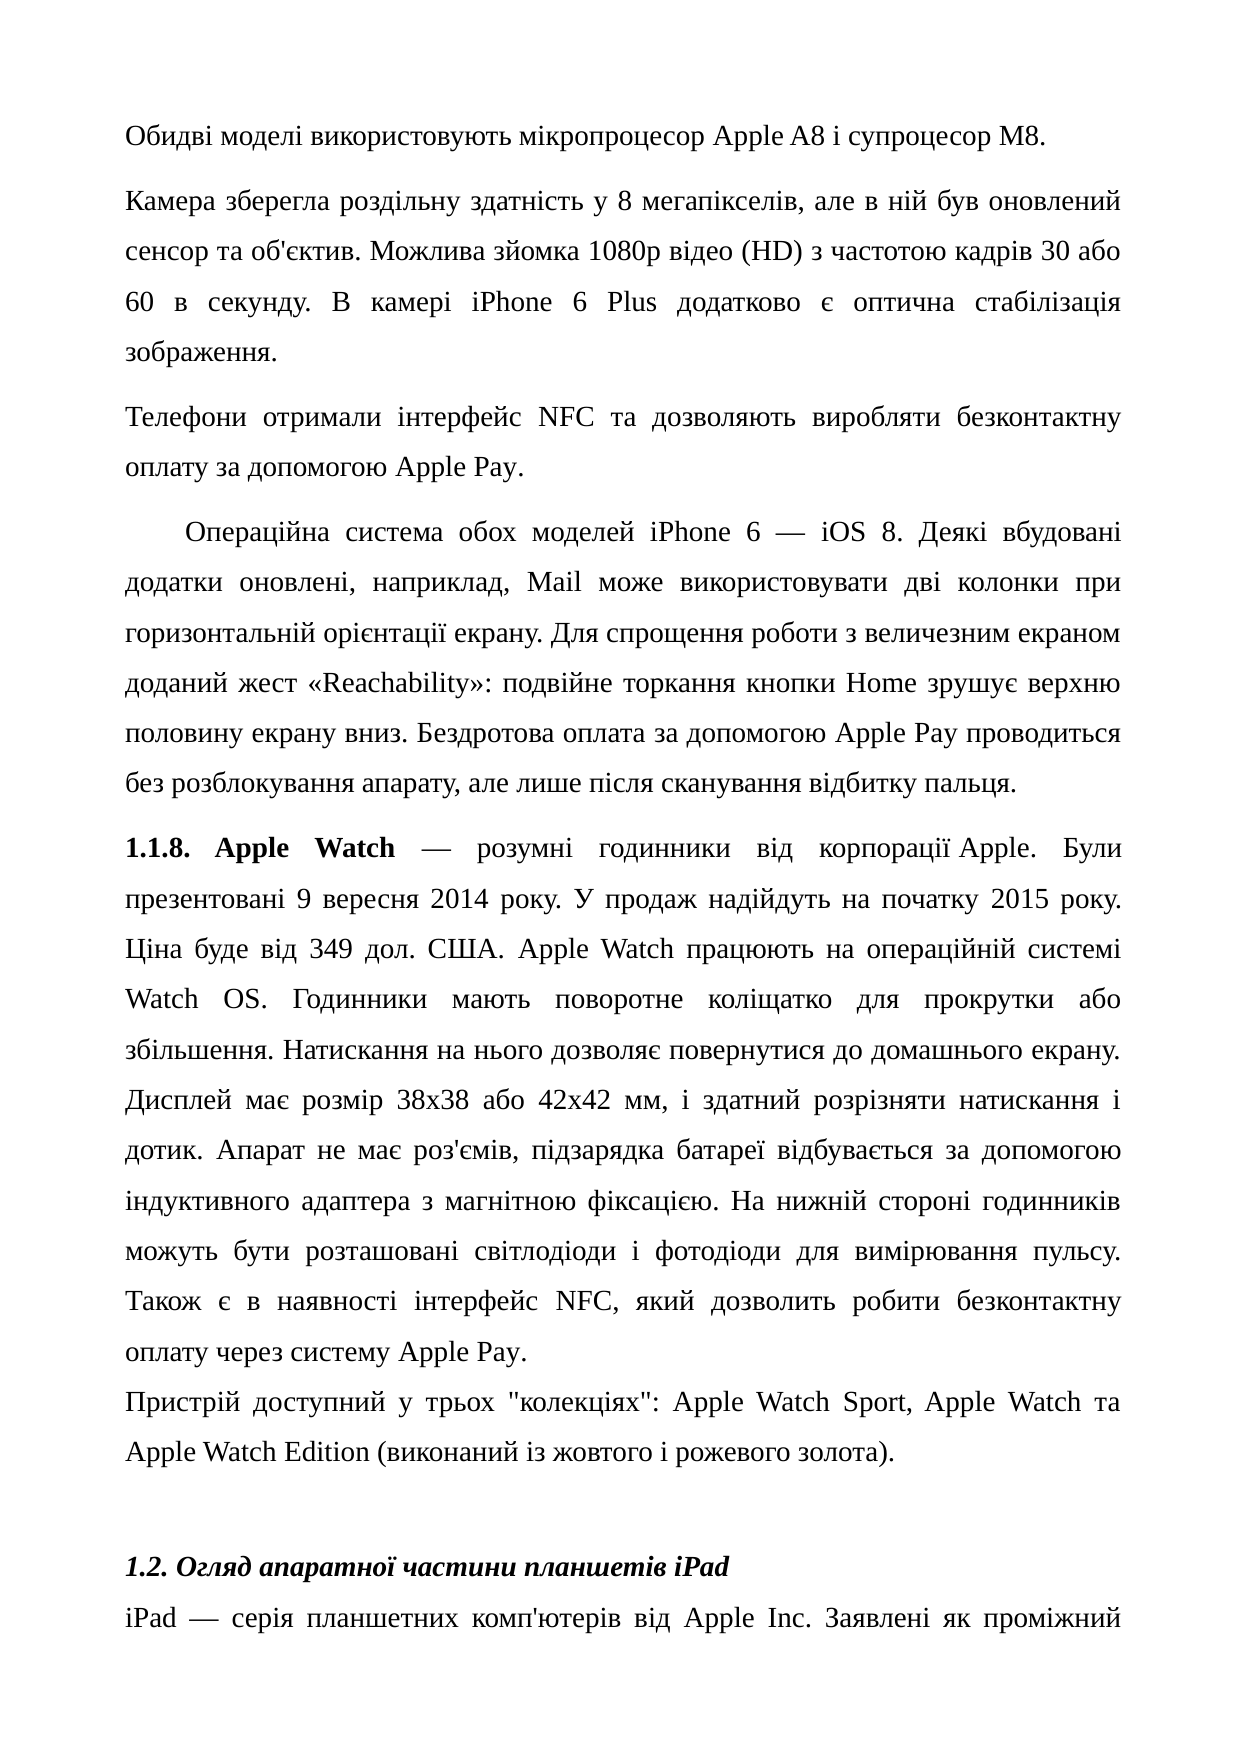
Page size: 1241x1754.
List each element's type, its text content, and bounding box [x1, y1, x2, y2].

text 1.1.8. Apple Watch — розумні годинники від корпорації Apple. Були презентовані 9 вересня 2014 року. У продаж надійдуть на початку 2015 року. Ціна буде від 349 дол. США. Apple Watch працюють на операційній системі Watch OS. Годинники мають поворотне коліщатко для прокрутки або збільшення. Натискання на нього дозволяє повернутися до домашнього екрану. Дисплей має розмір 38х38 або 42х42 мм, і здатний розрізняти натискання і дотик. Апарат не має роз'ємів, підзарядка батареї відбувається за допомогою індуктивного адаптера з магнітною фіксацією. На нижній стороні годинників можуть бути розташовані світлодіоди і фотодіоди для вимірювання пульсу. Також є в наявності інтерфейс NFC, який дозволить робити безконтактну оплату через систему Apple Pay. [125, 831, 1122, 1367]
text iPad — серія планшетних комп'ютерів від Apple Inc. Заявлені як проміжний [125, 1600, 1122, 1633]
text Телефони отримали інтерфейс NFC та дозволяють виробляти безконтактну оплату за допомогою Apple Pay. [125, 399, 1122, 483]
text Пристрій доступний у трьох "колекціях": Apple Watch Sport, Apple Watch та Apple Watch Edition (виконаний із жовтого і рожевого золота). [125, 1384, 1122, 1468]
text Камера зберегла роздільну здатність у 8 мегапікселів, але в ній був оновлений сенсор та об'єктив. Можлива зйомка 1080p відео (HD) з частотою кадрів 30 або 60 в секунду. В камері iPhone 6 Plus додатково є оптична стабілізація зображення. [125, 183, 1122, 367]
text Операційна система обох моделей iPhone 6 — iOS 8. Деякі вбудовані додатки оновлені, наприклад, Mail може використовувати дві колонки при горизонтальній орієнтації екрану. Для спрощення роботи з величезним екраном доданий жест «Reachability»: подвійне торкання кнопки Home зрушує верхню половину екрану вниз. Бездротова оплата за допомогою Apple Pay проводиться без розблокування апарату, але лише після сканування відбитку пальця. [125, 514, 1122, 799]
text Обидві моделі використовують мікропроцесор Apple A8 і супроцесор M8. [125, 118, 1122, 152]
text 1.2. Огляд апаратної частини планшетів iPad [125, 1549, 1122, 1583]
